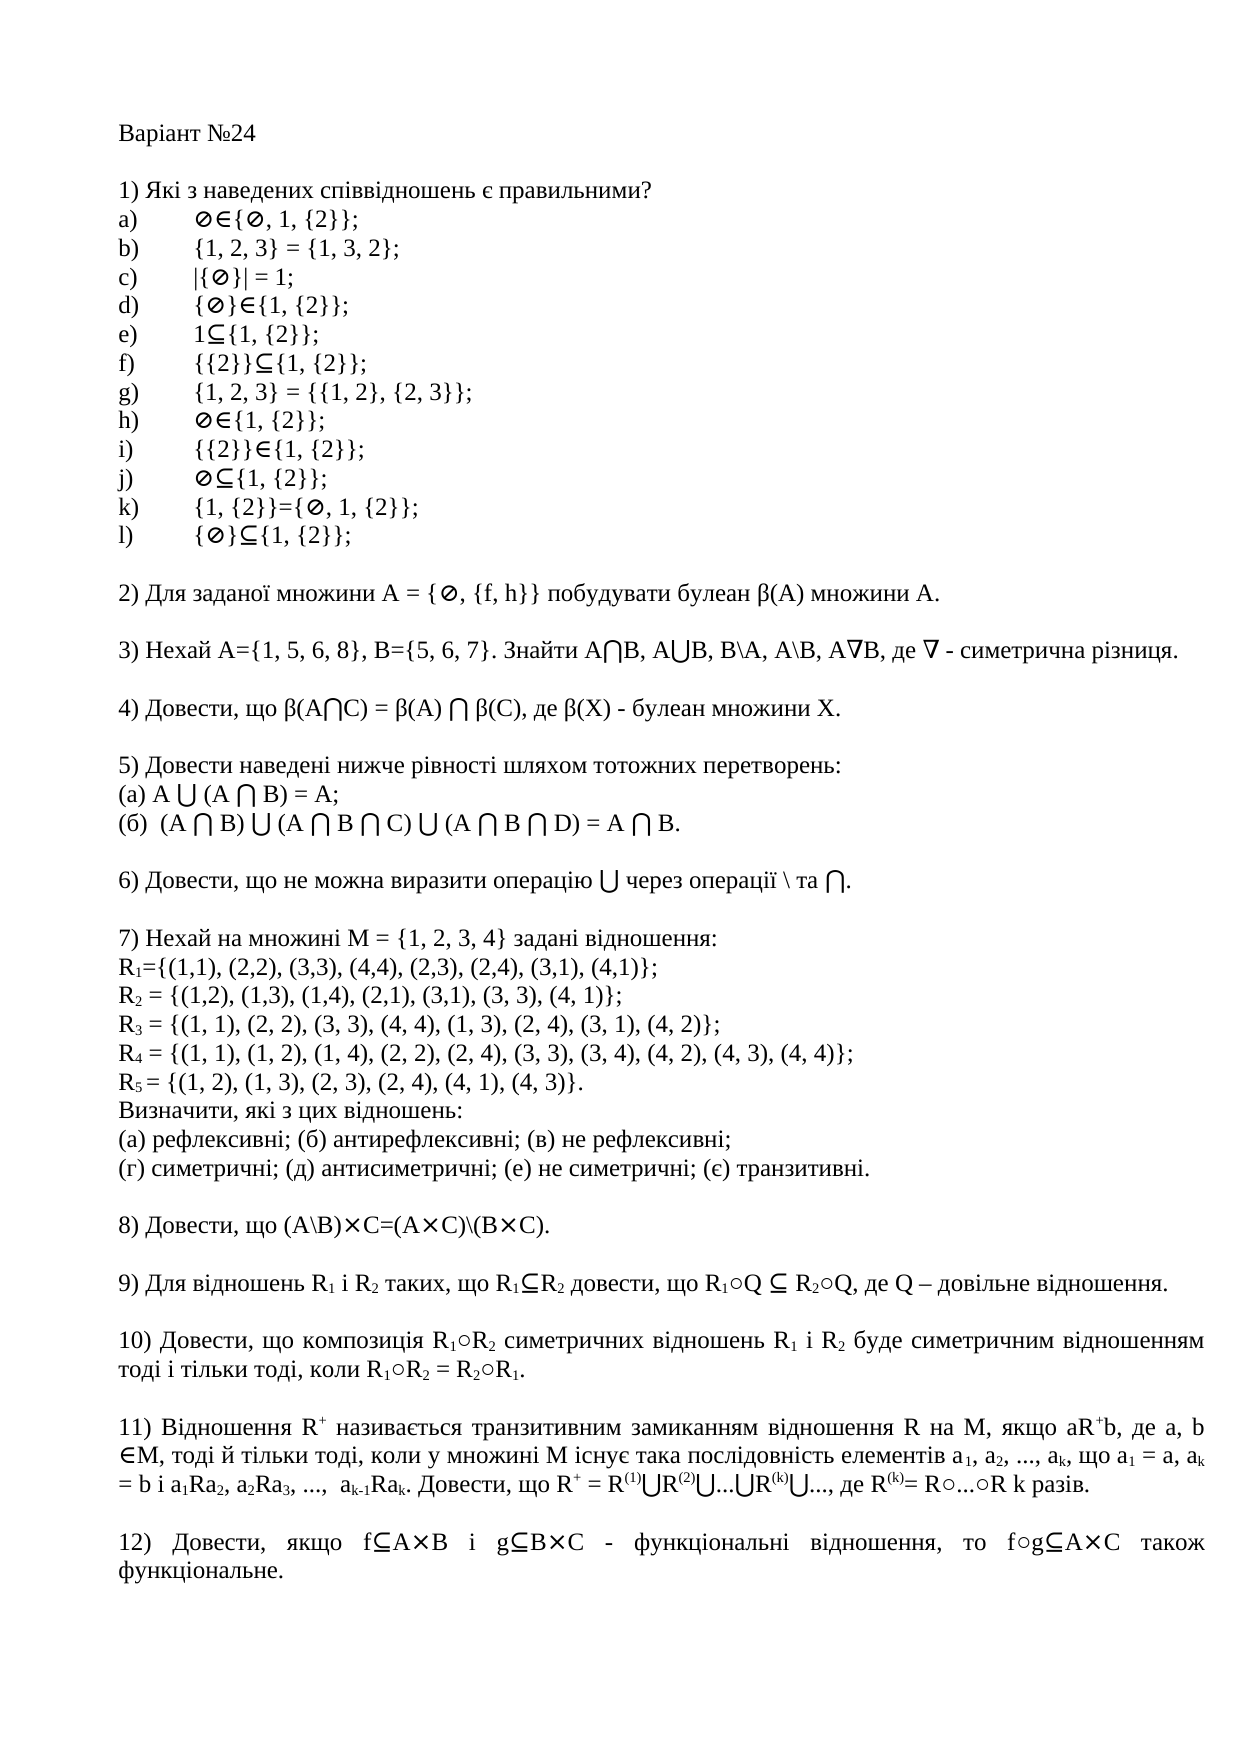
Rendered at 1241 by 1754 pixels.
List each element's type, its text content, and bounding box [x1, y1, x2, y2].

list {{2}}⊆{1, {2}}; [118, 348, 1205, 377]
text (а) A ⋃ (А ⋂ В) = А; [118, 779, 1205, 808]
text R3 = {(1, 1), (2, 2), (3, 3), (4, 4), (1, 3), (2, 4), (3, 1), (4, 2)}; [118, 1009, 1205, 1038]
text 2) Для заданої множини A = {⊘, {f, h}} побудувати булеан β(A) множини A. [118, 578, 1205, 607]
list ⊘∈{1, {2}}; [118, 406, 1205, 434]
text 1) Які з наведених співвідношень є правильними? [118, 176, 1205, 204]
list |{⊘}| = 1; [118, 262, 1205, 291]
text 7) Нехай на множині М = {1, 2, 3, 4} задані відношення: [118, 923, 1205, 952]
text Варіант №24 [118, 118, 1205, 147]
text 4) Довести, що β(A⋂C) = β(A) ⋂ β(C), де β(X) - булеан множини X. [118, 693, 1205, 722]
text (г) симетричні; (д) антисиметричні; (е) не симетричні; (є) транзитивні. [118, 1153, 1205, 1182]
text R1={(1,1), (2,2), (3,3), (4,4), (2,3), (2,4), (3,1), (4,1)}; [118, 952, 1205, 981]
list {1, {2}}={⊘, 1, {2}}; [118, 492, 1205, 521]
list {{2}}∈{1, {2}}; [118, 434, 1205, 463]
text Визначити, які з цих відношень: [118, 1096, 1205, 1124]
list {⊘}∈{1, {2}}; [118, 291, 1205, 319]
text 12) Довести, якщо f⊆А⨯В і g⊆B⨯C - функціональні відношення, то f○g⊆А⨯C також функціональне. [118, 1527, 1205, 1584]
list 1⊆{1, {2}}; [118, 319, 1205, 348]
list ⊘⊆{1, {2}}; [118, 463, 1205, 492]
text 3) Нехай A={1, 5, 6, 8}, B={5, 6, 7}. Знайти A⋂B, A⋃B, В\А, A\B, A∇B, де ∇ - симетрична різниця. [118, 636, 1205, 664]
text (б) (A ⋂ B) ⋃ (А ⋂ В ⋂ C) ⋃ (A ⋂ B ⋂ D) = A ⋂ B. [118, 808, 1205, 837]
text 9) Для відношень R1 і R2 таких, що R1⊆R2 довести, що R1○Q ⊆ R2○Q, де Q – довільне відношення. [118, 1268, 1205, 1297]
text R2 = {(1,2), (1,3), (1,4), (2,1), (3,1), (3, 3), (4, 1)}; [118, 981, 1205, 1009]
text R5 = {(1, 2), (1, 3), (2, 3), (2, 4), (4, 1), (4, 3)}. [118, 1067, 1205, 1096]
list {1, 2, 3} = {{1, 2}, {2, 3}}; [118, 377, 1205, 406]
text R4 = {(1, 1), (1, 2), (1, 4), (2, 2), (2, 4), (3, 3), (3, 4), (4, 2), (4, 3), (4, 4)}; [118, 1038, 1205, 1067]
text (а) рефлексивні; (б) антирефлексивні; (в) не рефлексивні; [118, 1124, 1205, 1153]
text 5) Довести наведені нижче рівності шляхом тотожних перетворень: [118, 751, 1205, 779]
list {⊘}⊆{1, {2}}; [118, 521, 1205, 549]
list ⊘∈{⊘, 1, {2}}; [118, 204, 1205, 233]
text 6) Довести, що не можна виразити операцію ⋃ через операції \ та ⋂. [118, 866, 1205, 894]
list {1, 2, 3} = {1, 3, 2}; [118, 233, 1205, 262]
text 8) Довести, що (A\B)⨯С=(A⨯С)\(B⨯С). [118, 1211, 1205, 1239]
text 10) Довести, що композиція R1○R2 симетричних відношень R1 і R2 буде симетричним відношенням тоді і тільки тоді, коли R1○R2 = R2○R1. [118, 1326, 1205, 1383]
text 11) Відношення R+ називається транзитивним замиканням відношення R на М, якщо aR+b, де а, b ∈М, тоді й тільки тоді, коли у множині М існує така послідовність елементів а1, а2, ..., аk, що а1 = а, аk = b і а1Rа2, а2Rа3, ..., аk-1Rаk. Довести, що R+ = R(1)⋃R(2)⋃...⋃R(k)⋃..., де R(k)= R○...○R k разів. [118, 1412, 1205, 1498]
